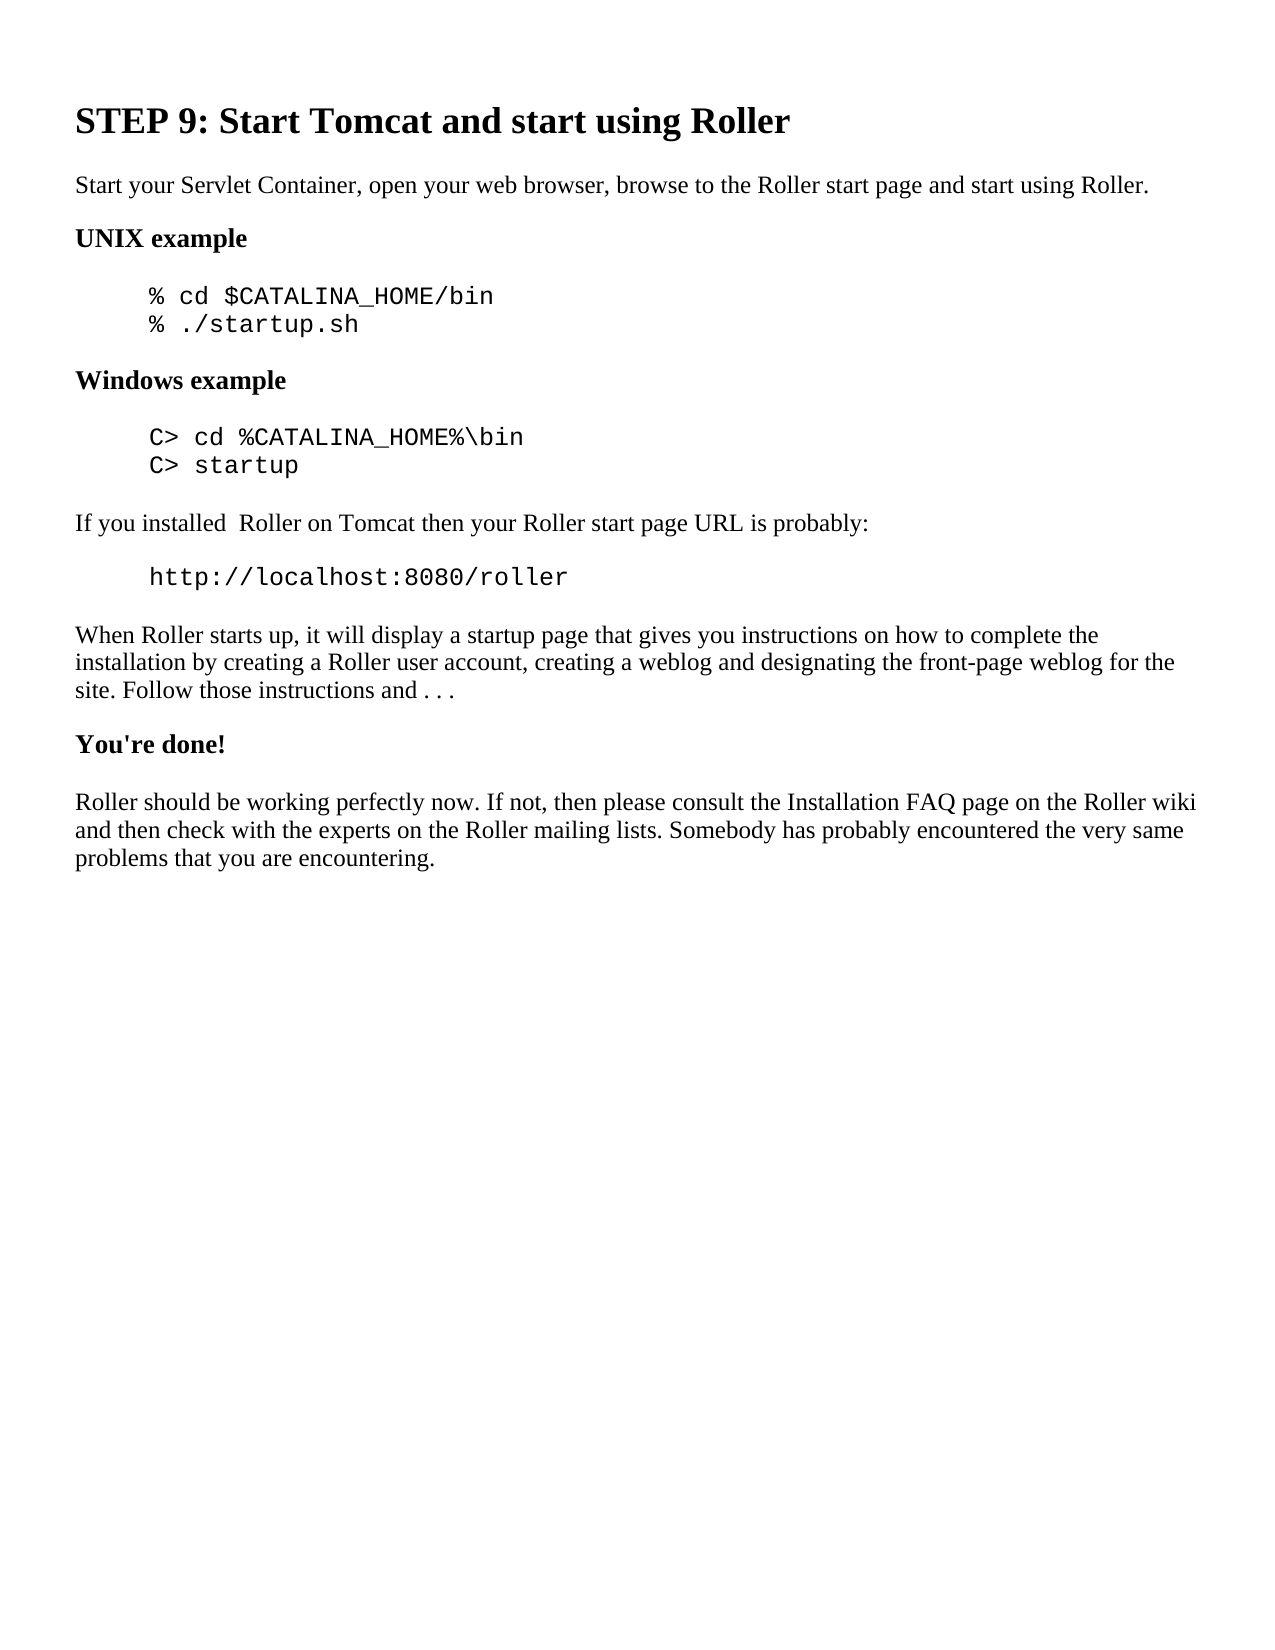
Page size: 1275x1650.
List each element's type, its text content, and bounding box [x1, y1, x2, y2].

text Roller should be working perfectly now. If not, then please consult the Installation FAQ page on the Roller wiki and then check with the experts on the Roller mailing lists. Somebody has probably encountered the very same problems that you are encountering. [75, 788, 1200, 872]
text When Roller starts up, it will display a startup page that gives you instructions on how to complete the installation by creating a Roller user account, creating a weblog and designating the front-page weblog for the site. Follow those instructions and . . . [75, 621, 1200, 704]
text If you installed Roller on Tomcat then your Roller start page URL is probably: [75, 509, 1200, 536]
subtitle Windows example [75, 365, 1200, 395]
subtitle UNIX example [75, 224, 1200, 254]
text http://localhost:8080/roller [75, 565, 1200, 593]
text % cd $CATALINA_HOME/bin [75, 283, 1200, 312]
text C> cd %CATALINA_HOME%\bin [75, 424, 1200, 453]
subtitle STEP 9: Start Tomcat and start using Roller [75, 100, 1200, 142]
subtitle You're done! [75, 729, 1200, 759]
text % ./startup.sh [75, 312, 1200, 340]
text Start your Servlet Container, open your web browser, browse to the Roller start page and start using Roller. [75, 171, 1200, 199]
text C> startup [75, 453, 1200, 481]
